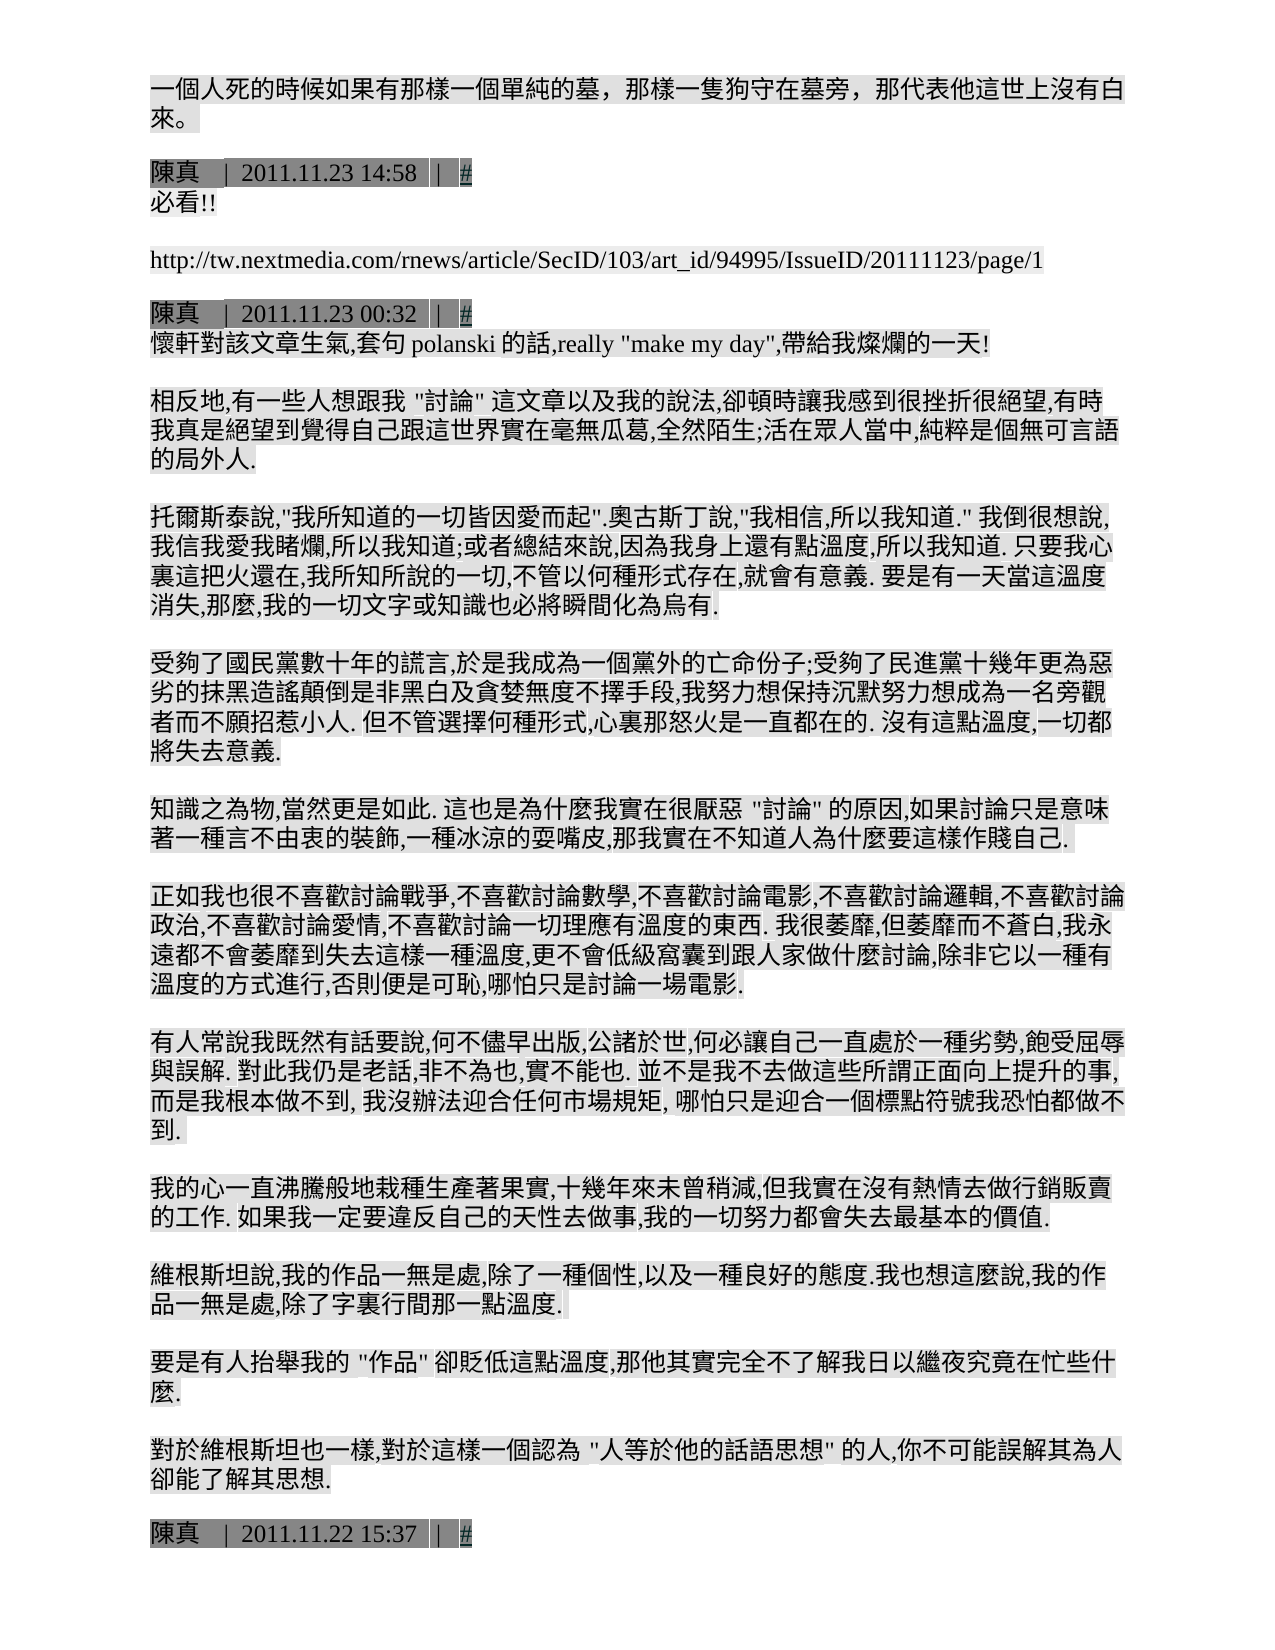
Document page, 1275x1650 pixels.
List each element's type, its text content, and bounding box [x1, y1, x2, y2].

text 陳真 | 2011.11.23 00:32 | # [150, 299, 1125, 329]
text 必看!! http://tw.nextmedia.com/rnews/article/SecID/103/art_id/94995/IssueID/20111123/page/1 [150, 188, 1125, 274]
text 陳真 | 2011.11.23 14:58 | # [150, 158, 1125, 188]
text 陳真 | 2011.11.22 15:37 | # [150, 1519, 1125, 1548]
text 懷軒對該文章生氣,套句polanski的話,really "make my day",帶給我燦爛的一天! 相反地,有一些人想跟我 "討論" 這文章以及我的說法,卻頓時讓我感到很挫折很絕望,有時我真是絕望到覺得自己跟這世界實在毫無瓜葛,全然陌生;活在眾人當中,純粹是個無可言語的局外人. 托爾斯泰說,"我所知道的一切皆因愛而起".奧古斯丁說,"我相信,所以我知道." 我倒很想說,我信我愛我睹爛,所以我知道;或者總結來說,因為我身上還有點溫度,所以我知道. 只要我心裏這把火還在,我所知所說的一切,不管以何種形式存在,就會有意義. 要是有一天當這溫度消失,那麼,我的一切文字或知識也必將瞬間化為烏有. 受夠了國民黨數十年的謊言,於是我成為一個黨外的亡命份子;受夠了民進黨十幾年更為惡劣的抹黑造謠顛倒是非黑白及貪婪無度不擇手段,我努力想保持沉默努力想成為一名旁觀者而不願招惹小人. 但不管選擇何種形式,心裏那怒火是一直都在的. 沒有這點溫度,一切都將失去意義. 知識之為物,當然更是如此. 這也是為什麼我實在很厭惡 "討論" 的原因,如果討論只是意味著一種言不由衷的裝飾,一種冰涼的耍嘴皮,那我實在不知道人為什麼要這樣作賤自己. 正如我也很不喜歡討論戰爭,不喜歡討論數學,不喜歡討論電影,不喜歡討論邏輯,不喜歡討論政治,不喜歡討論愛情,不喜歡討論一切理應有溫度的東西. 我很萎靡,但萎靡而不蒼白,我永遠都不會萎靡到失去這樣一種溫度,更不會低級窩囊到跟人家做什麼討論,除非它以一種有溫度的方式進行,否則便是可恥,哪怕只是討論一場電影. 有人常說我既然有話要說,何不儘早出版,公諸於世,何必讓自己一直處於一種劣勢,飽受屈辱與誤解. 對此我仍是老話,非不為也,實不能也. 並不是我不去做這些所謂正面向上提升的事,而是我根本做不到, 我沒辦法迎合任何市場規矩, 哪怕只是迎合一個標點符號我恐怕都做不到. 我的心一直沸騰般地栽種生產著果實,十幾年來未曾稍減,但我實在沒有熱情去做行銷販賣的工作. 如果我一定要違反自己的天性去做事,我的一切努力都會失去最基本的價值. 維根斯坦說,我的作品一無是處,除了一種個性,以及一種良好的態度.我也想這麼說,我的作品一無是處,除了字裏行間那一點溫度. 要是有人抬舉我的 "作品" 卻貶低這點溫度,那他其實完全不了解我日以繼夜究竟在忙些什麼. 對於維根斯坦也一樣,對於這樣一個認為 "人等於他的話語思想" 的人,你不可能誤解其為人卻能了解其思想. [150, 329, 1125, 1494]
text 一個人死的時候如果有那樣一個單純的墓，那樣一隻狗守在墓旁，那代表他這世上沒有白來。 [150, 75, 1125, 133]
